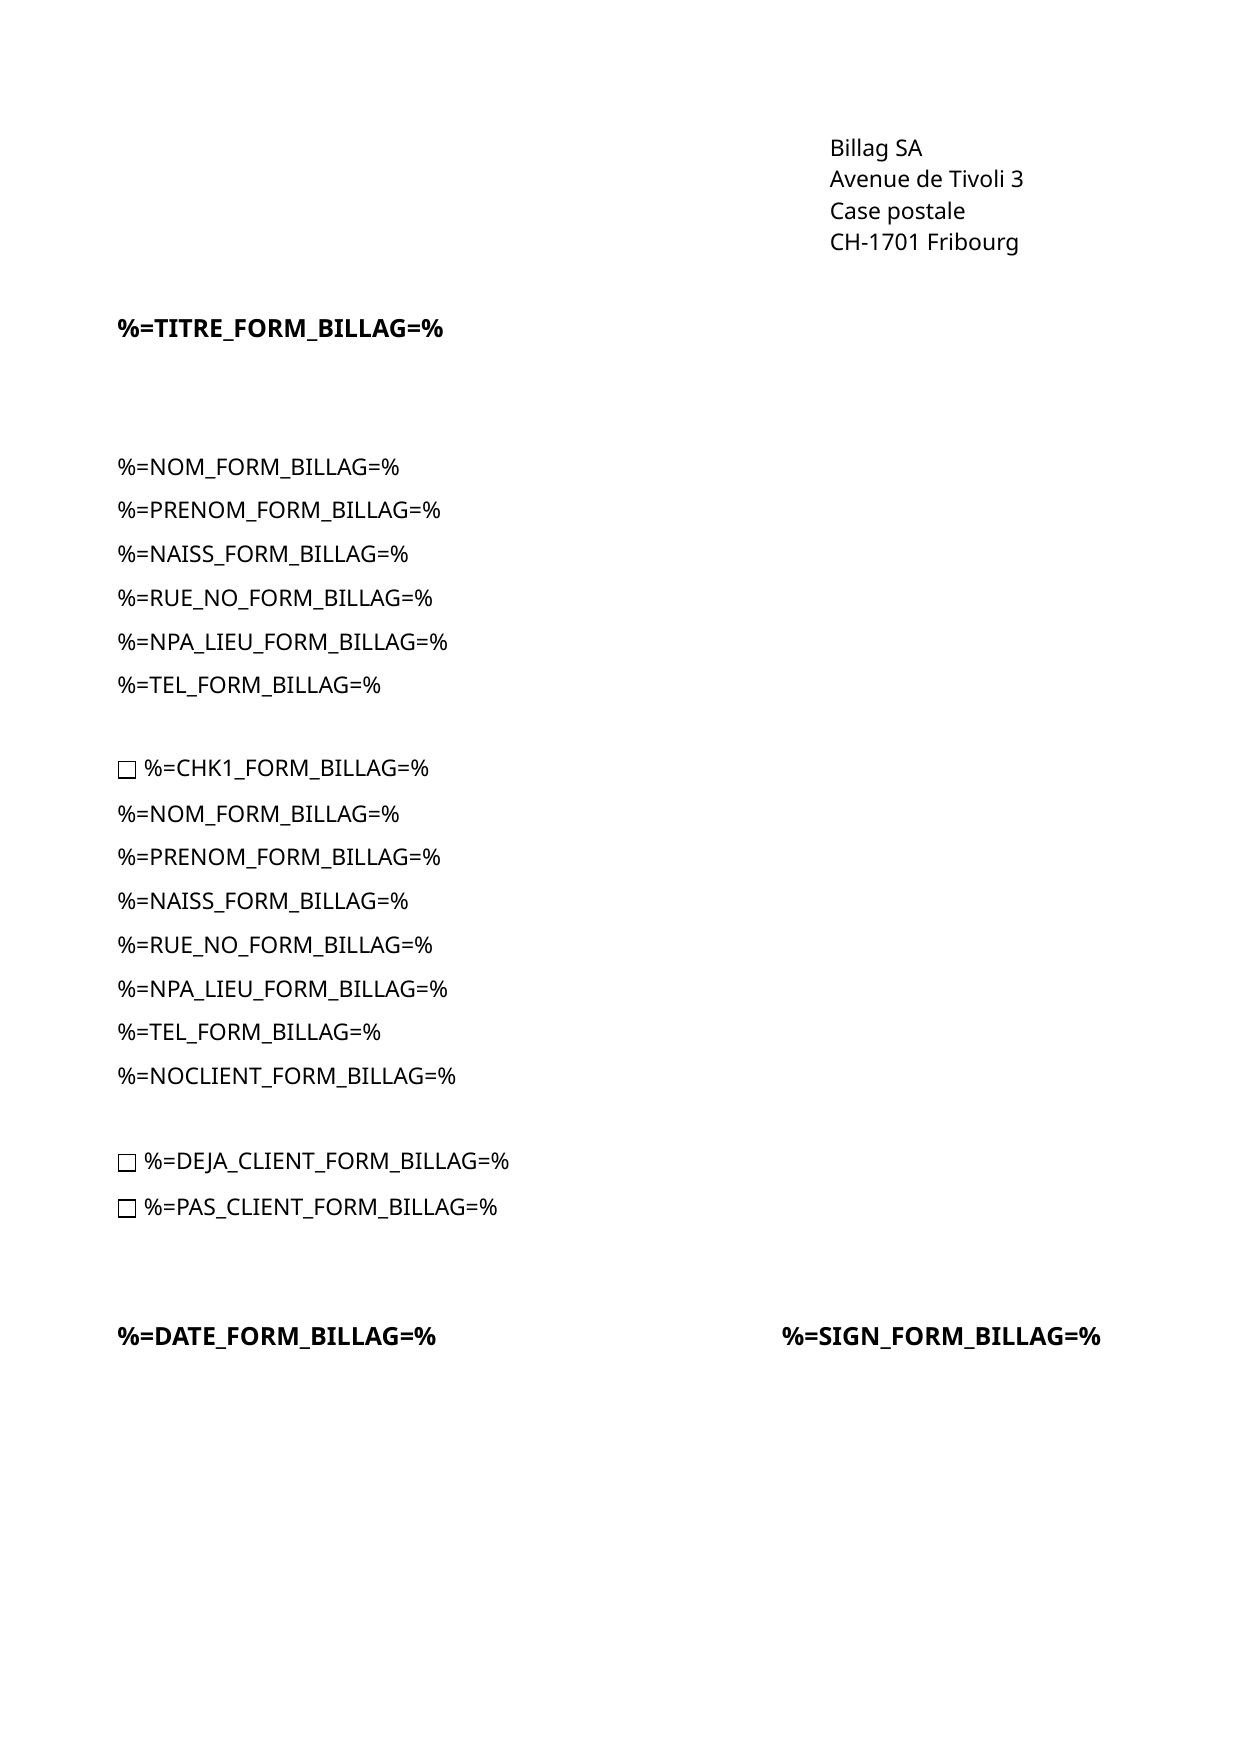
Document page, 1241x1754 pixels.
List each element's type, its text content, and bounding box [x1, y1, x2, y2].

text %=NOCLIENT_FORM_BILLAG=% [117, 1060, 1101, 1091]
text %=NAISS_FORM_BILLAG=% [117, 885, 1101, 916]
text %=TITRE_FORM_BILLAG=% [117, 311, 1101, 345]
text %=NPA_LIEU_FORM_BILLAG=% [117, 973, 1101, 1004]
text %=PRENOM_FORM_BILLAG=% [117, 494, 1101, 526]
text %=PRENOM_FORM_BILLAG=% [117, 841, 1101, 873]
text %=DATE_FORM_BILLAG=% %=SIGN_FORM_BILLAG=% [117, 1319, 1101, 1353]
text %=CHK1_FORM_BILLAG=% [117, 752, 1101, 785]
text %=NOM_FORM_BILLAG=% [117, 451, 1101, 482]
text %=NAISS_FORM_BILLAG=% [117, 538, 1101, 569]
text %=TEL_FORM_BILLAG=% [117, 669, 1101, 701]
text %=NPA_LIEU_FORM_BILLAG=% [117, 626, 1101, 657]
text %=PAS_CLIENT_FORM_BILLAG=% [117, 1191, 1101, 1224]
text %=DEJA_CLIENT_FORM_BILLAG=% [117, 1145, 1101, 1178]
text %=RUE_NO_FORM_BILLAG=% [117, 929, 1101, 960]
text %=NOM_FORM_BILLAG=% [117, 798, 1101, 829]
text %=TEL_FORM_BILLAG=% [117, 1016, 1101, 1048]
text %=RUE_NO_FORM_BILLAG=% [117, 582, 1101, 613]
text Billag SA Avenue de Tivoli 3 Case postale CH-1701 Fribourg [117, 132, 1101, 257]
